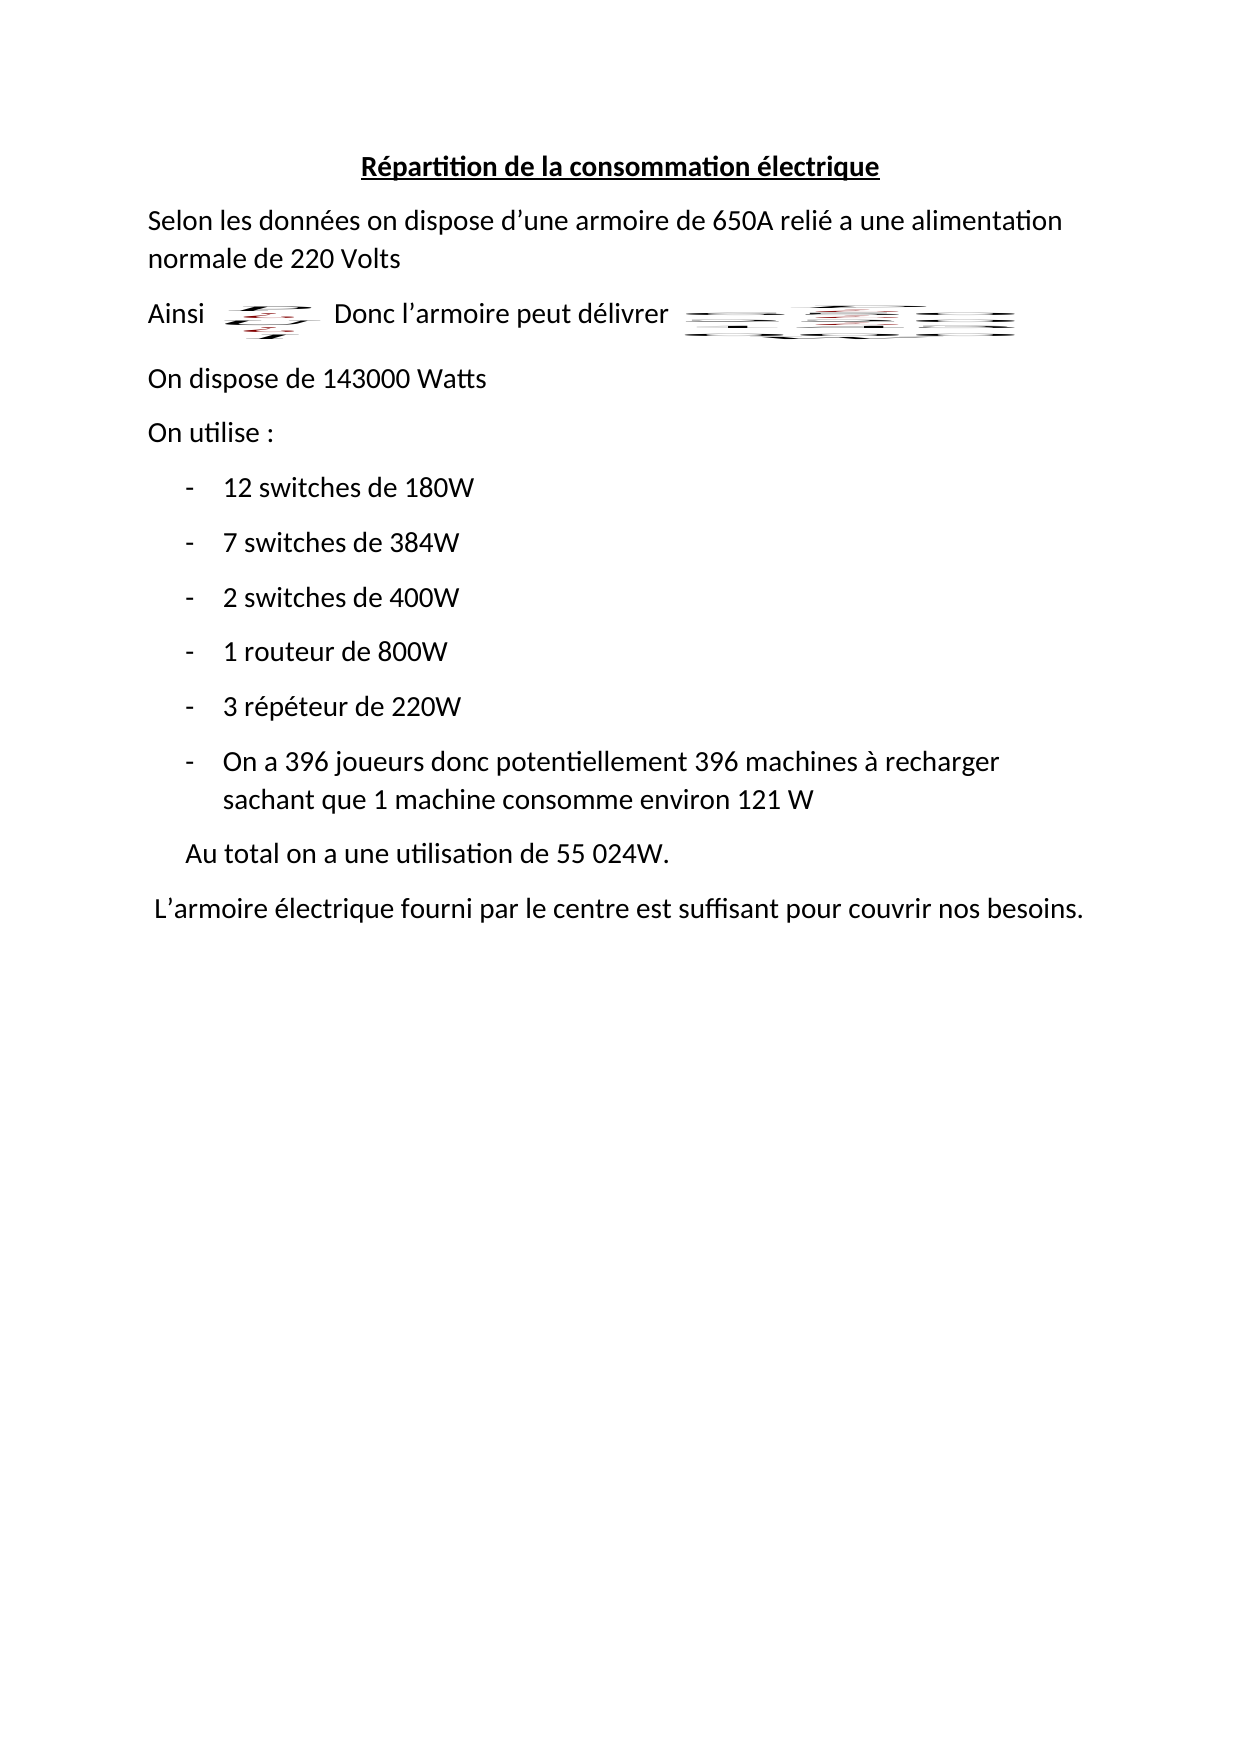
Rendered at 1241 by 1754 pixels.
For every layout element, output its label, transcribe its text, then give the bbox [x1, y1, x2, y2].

list 2 switches de 400W [185, 579, 1093, 614]
text Répartition de la consommation électrique [148, 148, 1093, 183]
text Au total on a une utilisation de 55 024W. [185, 835, 1093, 871]
list 12 switches de 180W [185, 469, 1093, 505]
text L’armoire électrique fourni par le centre est suffisant pour couvrir nos besoins. [148, 890, 1093, 926]
text On dispose de 143000 Watts [148, 360, 1093, 396]
text Ainsi Donc l’armoire peut délivrer [148, 295, 1093, 341]
list On a 396 joueurs donc potentiellement 396 machines à recharger sachant que 1 machine consomme environ 121 W [185, 743, 1093, 816]
list 1 routeur de 800W [185, 633, 1093, 669]
list 7 switches de 384W [185, 524, 1093, 559]
list 3 répéteur de 220W [185, 688, 1093, 724]
text On utilise : [148, 414, 1093, 450]
text Selon les données on dispose d’une armoire de 650A relié a une alimentation normale de 220 Volts [148, 202, 1093, 276]
